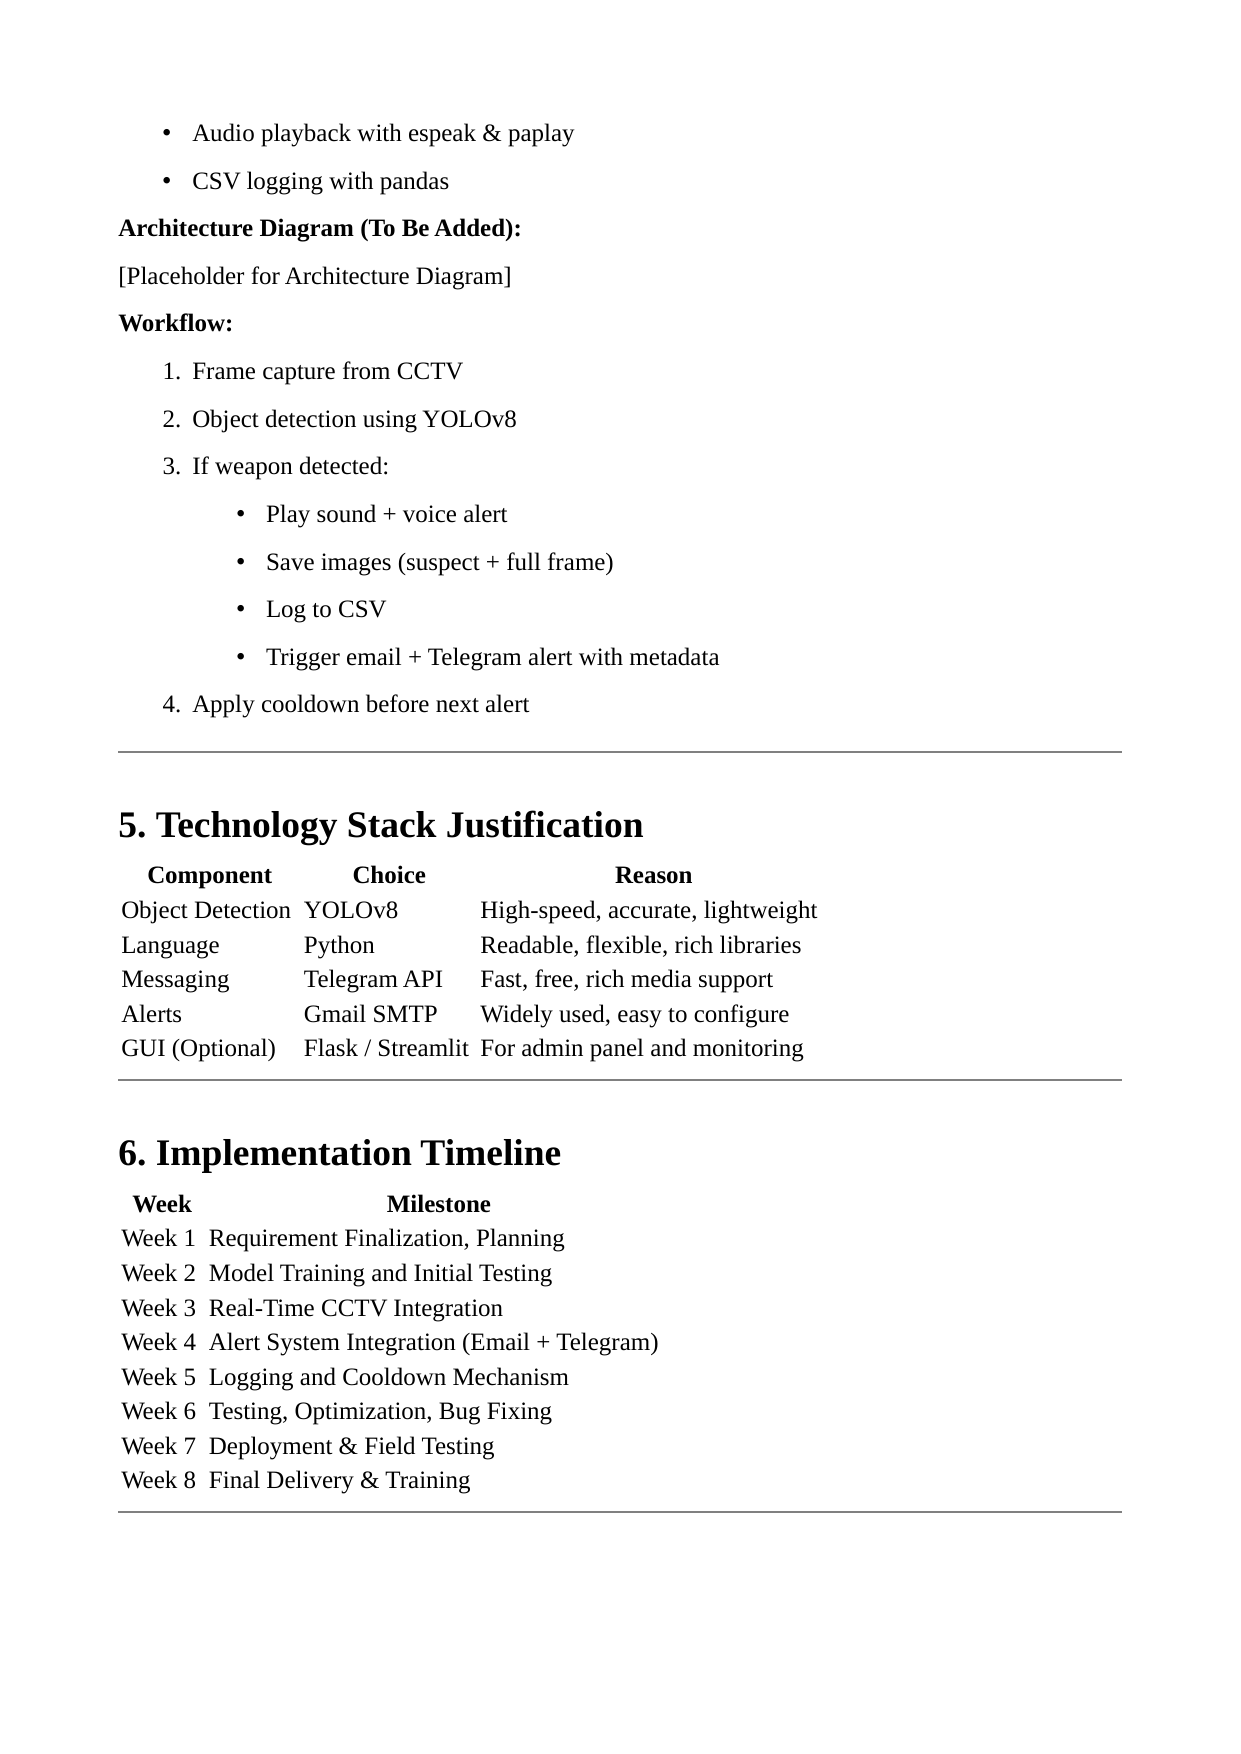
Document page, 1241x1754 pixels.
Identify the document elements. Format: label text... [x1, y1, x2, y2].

list Apply cooldown before next alert [162, 689, 1122, 718]
table_cell Model Training and Initial Testing [206, 1255, 671, 1290]
table_cell Logging and Cooldown Mechanism [206, 1359, 671, 1393]
table_cell Alerts [118, 996, 301, 1031]
subtitle 6. Implementation Timeline [118, 1130, 1122, 1173]
table_cell Flask / Streamlit [301, 1031, 477, 1065]
table_cell Messaging [118, 961, 301, 996]
table_cell Object Detection [118, 892, 301, 927]
text [Placeholder for Architecture Diagram] [118, 261, 1122, 290]
table_cell Testing, Optimization, Bug Fixing [206, 1394, 671, 1428]
list Play sound + voice alert [236, 499, 1122, 528]
list Log to CSV [236, 594, 1122, 623]
table_cell Week 7 [118, 1428, 206, 1463]
table_cell Python [301, 927, 477, 961]
list If weapon detected: [162, 451, 1122, 480]
table_cell Gmail SMTP [301, 996, 477, 1031]
table_cell GUI (Optional) [118, 1031, 301, 1065]
table_header Milestone [206, 1186, 671, 1221]
table_cell Fast, free, rich media support [477, 961, 830, 996]
table_cell Real-Time CCTV Integration [206, 1290, 671, 1324]
table_cell Readable, flexible, rich libraries [477, 927, 830, 961]
table_header Component [118, 858, 301, 892]
table_cell Week 3 [118, 1290, 206, 1324]
table_cell High-speed, accurate, lightweight [477, 892, 830, 927]
table_cell Week 2 [118, 1255, 206, 1290]
table_cell For admin panel and monitoring [477, 1031, 830, 1065]
list CSV logging with pandas [162, 166, 1122, 194]
text Architecture Diagram (To Be Added): [118, 213, 1122, 242]
table_header Choice [301, 858, 477, 892]
subtitle 5. Technology Stack Justification [118, 802, 1122, 845]
table_header Reason [477, 858, 830, 892]
table_cell Final Delivery & Training [206, 1463, 671, 1497]
list Trigger email + Telegram alert with metadata [236, 642, 1122, 671]
table_cell Week 4 [118, 1324, 206, 1359]
text Workflow: [118, 308, 1122, 337]
list Audio playback with espeak & paplay [162, 118, 1122, 147]
table_cell Alert System Integration (Email + Telegram) [206, 1324, 671, 1359]
table_cell Telegram API [301, 961, 477, 996]
table_cell YOLOv8 [301, 892, 477, 927]
table_cell Week 5 [118, 1359, 206, 1393]
list Object detection using YOLOv8 [162, 404, 1122, 432]
table_cell Requirement Finalization, Planning [206, 1221, 671, 1255]
list Frame capture from CCTV [162, 356, 1122, 385]
table_cell Language [118, 927, 301, 961]
table_cell Deployment & Field Testing [206, 1428, 671, 1463]
table_header Week [118, 1186, 206, 1221]
table_cell Week 8 [118, 1463, 206, 1497]
table_cell Week 1 [118, 1221, 206, 1255]
list Save images (suspect + full frame) [236, 547, 1122, 575]
table_cell Week 6 [118, 1394, 206, 1428]
table_cell Widely used, easy to configure [477, 996, 830, 1031]
